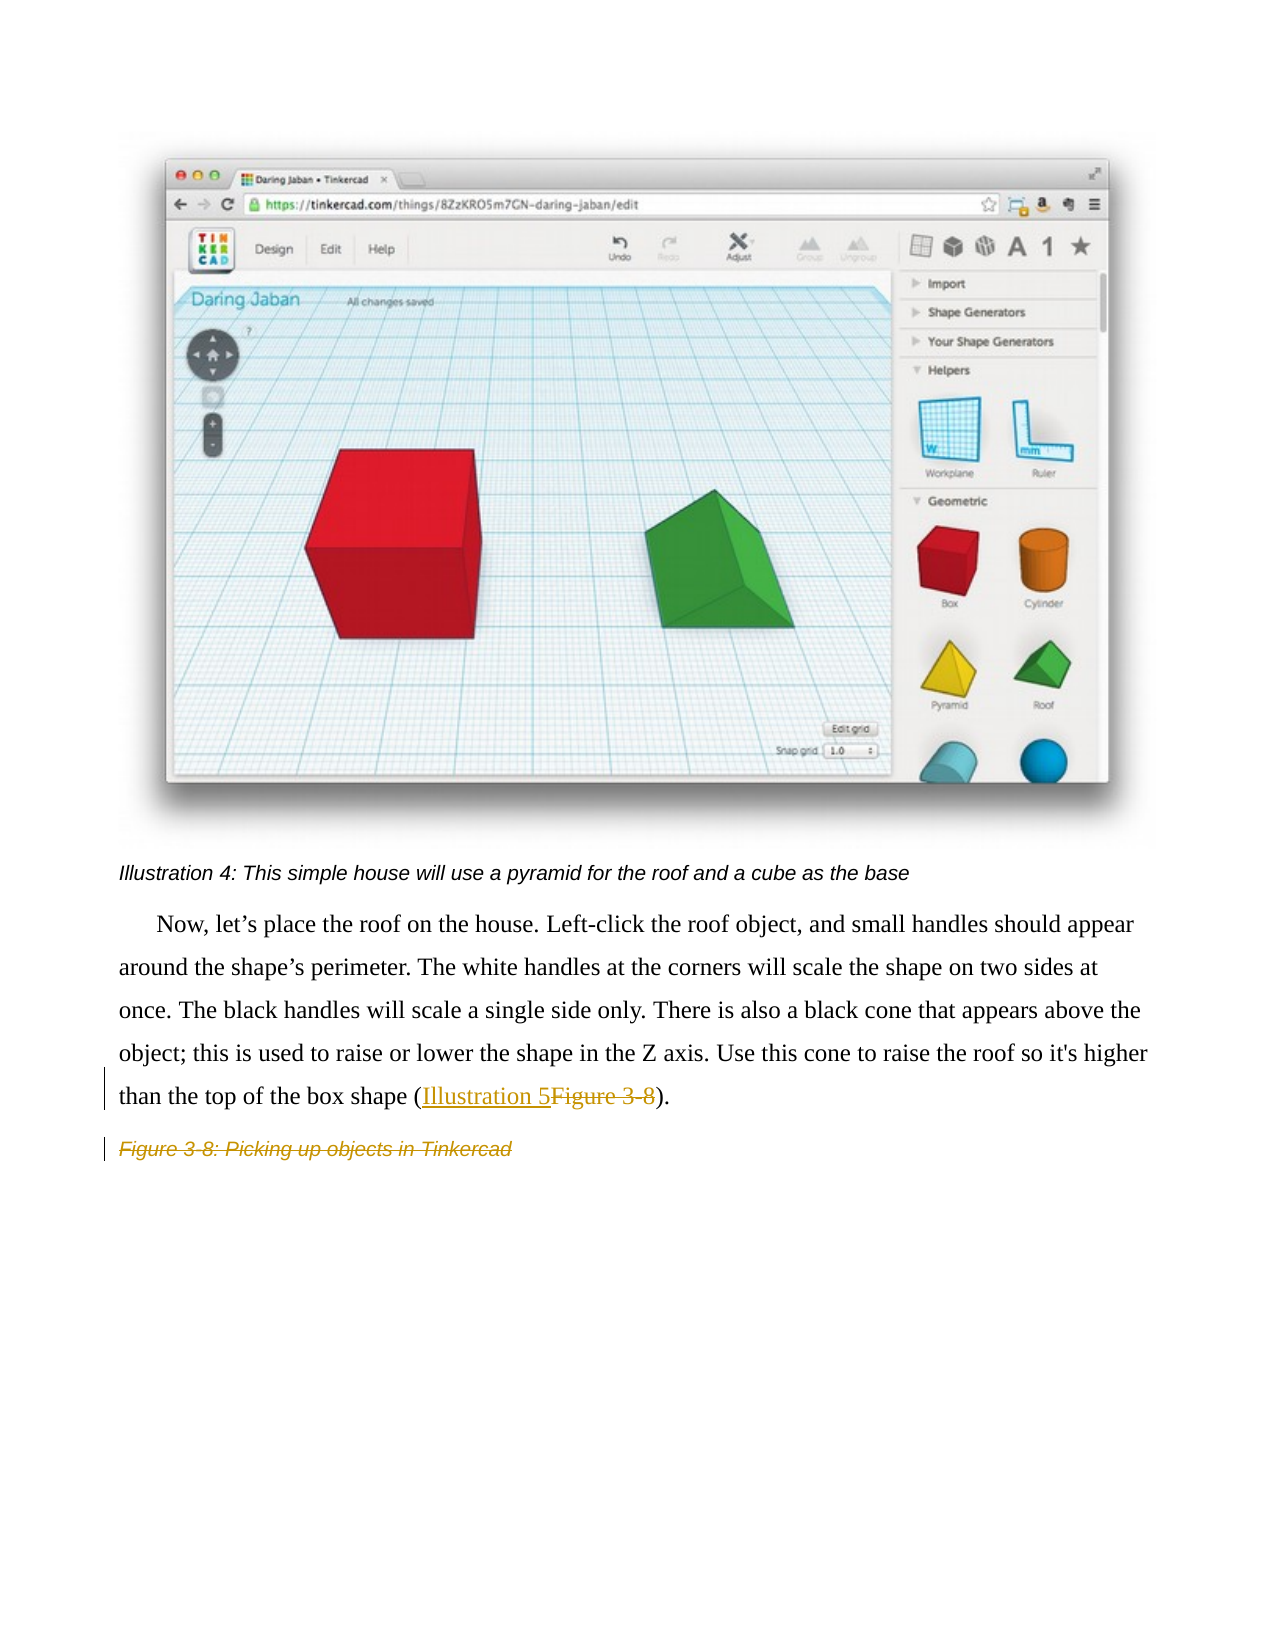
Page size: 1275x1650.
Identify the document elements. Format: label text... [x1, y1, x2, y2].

text Illustration 4: This simple house will use a pyramid for the roof and a cube as the base [118, 849, 1156, 884]
text Now, let’s place the roof on the house. Left-click the roof object, and small handles should appear around the shape’s perimeter. The white handles at the corners will scale the shape on two sides at once. The black handles will scale a single side only. There is also a black cone that appears above the object; this is used to raise or lower the shape in the Z axis. Use this cone to raise the roof so it's higher than the top of the box shape (Illustration 5). [118, 909, 1156, 1110]
picture [118, 131, 1157, 849]
